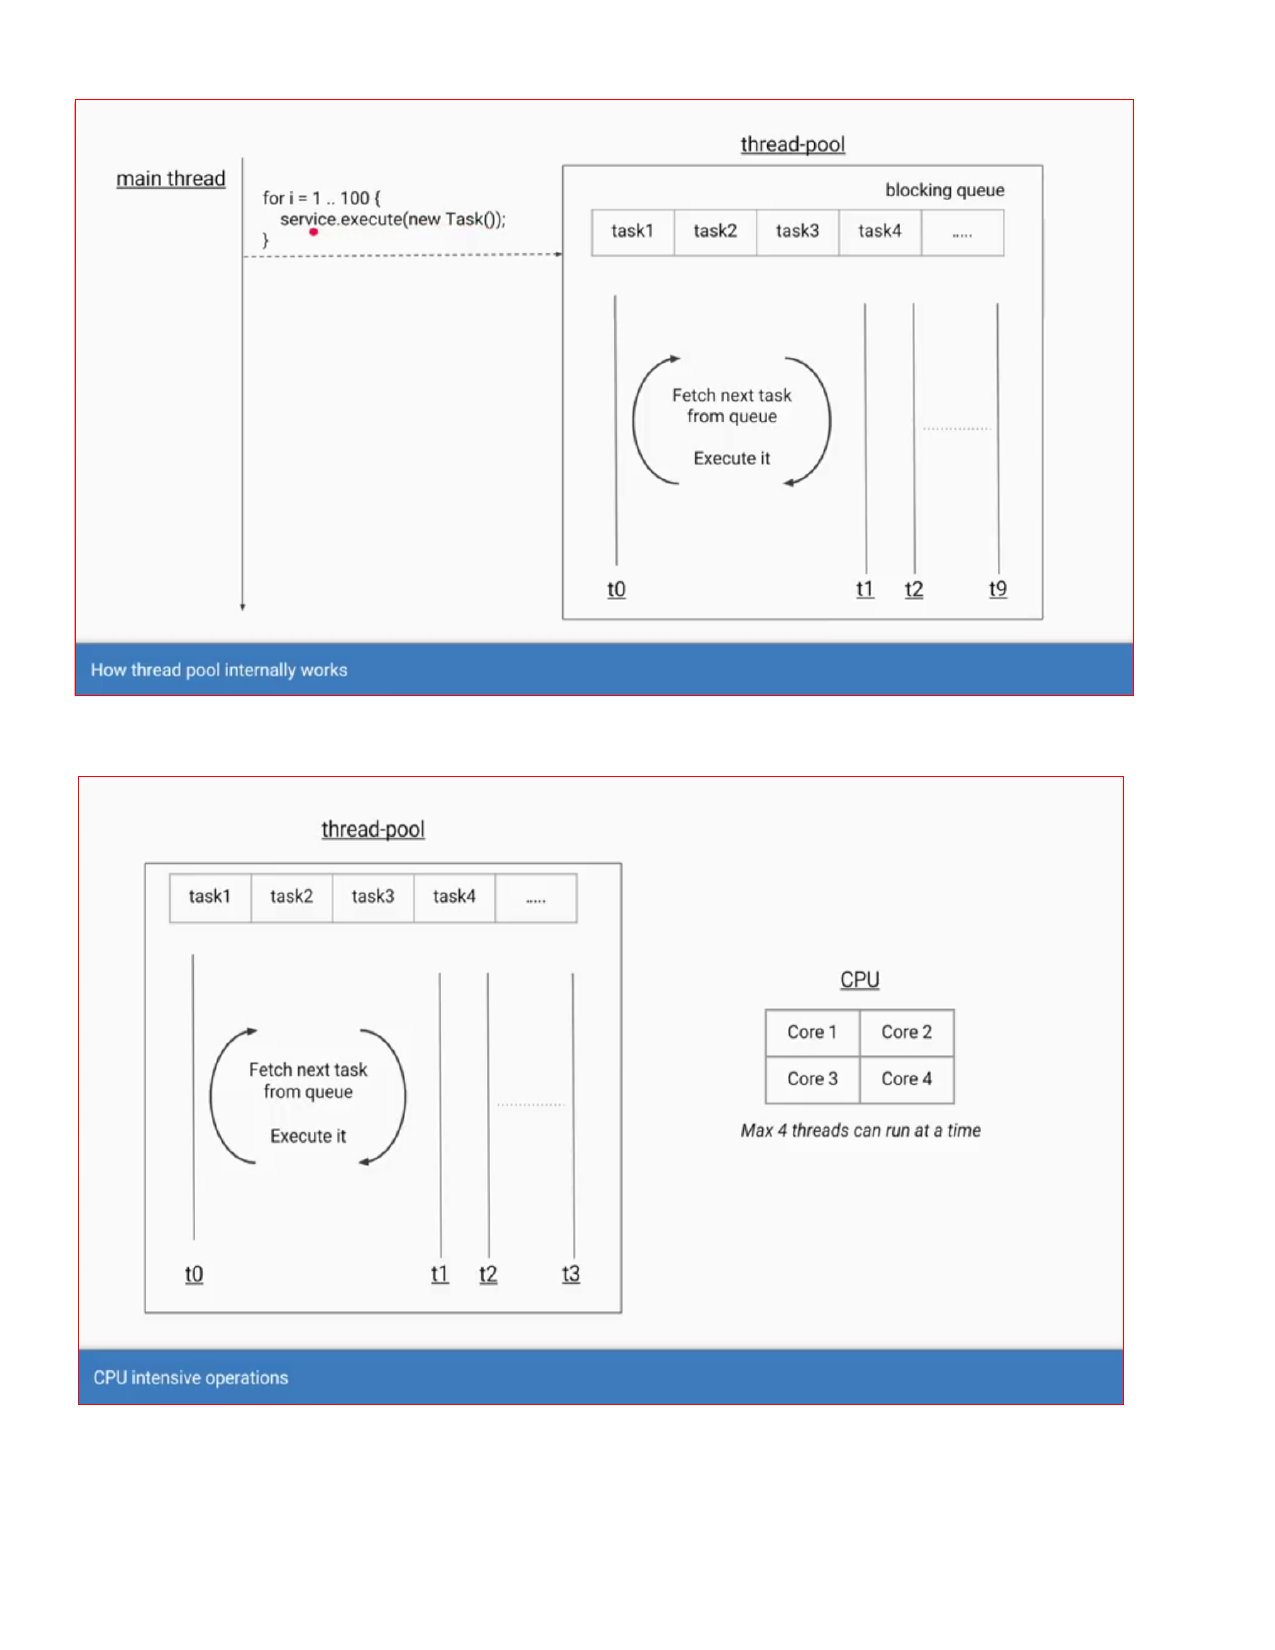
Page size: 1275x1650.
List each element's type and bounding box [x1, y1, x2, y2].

picture [76, 100, 1133, 695]
picture [79, 777, 1123, 1404]
